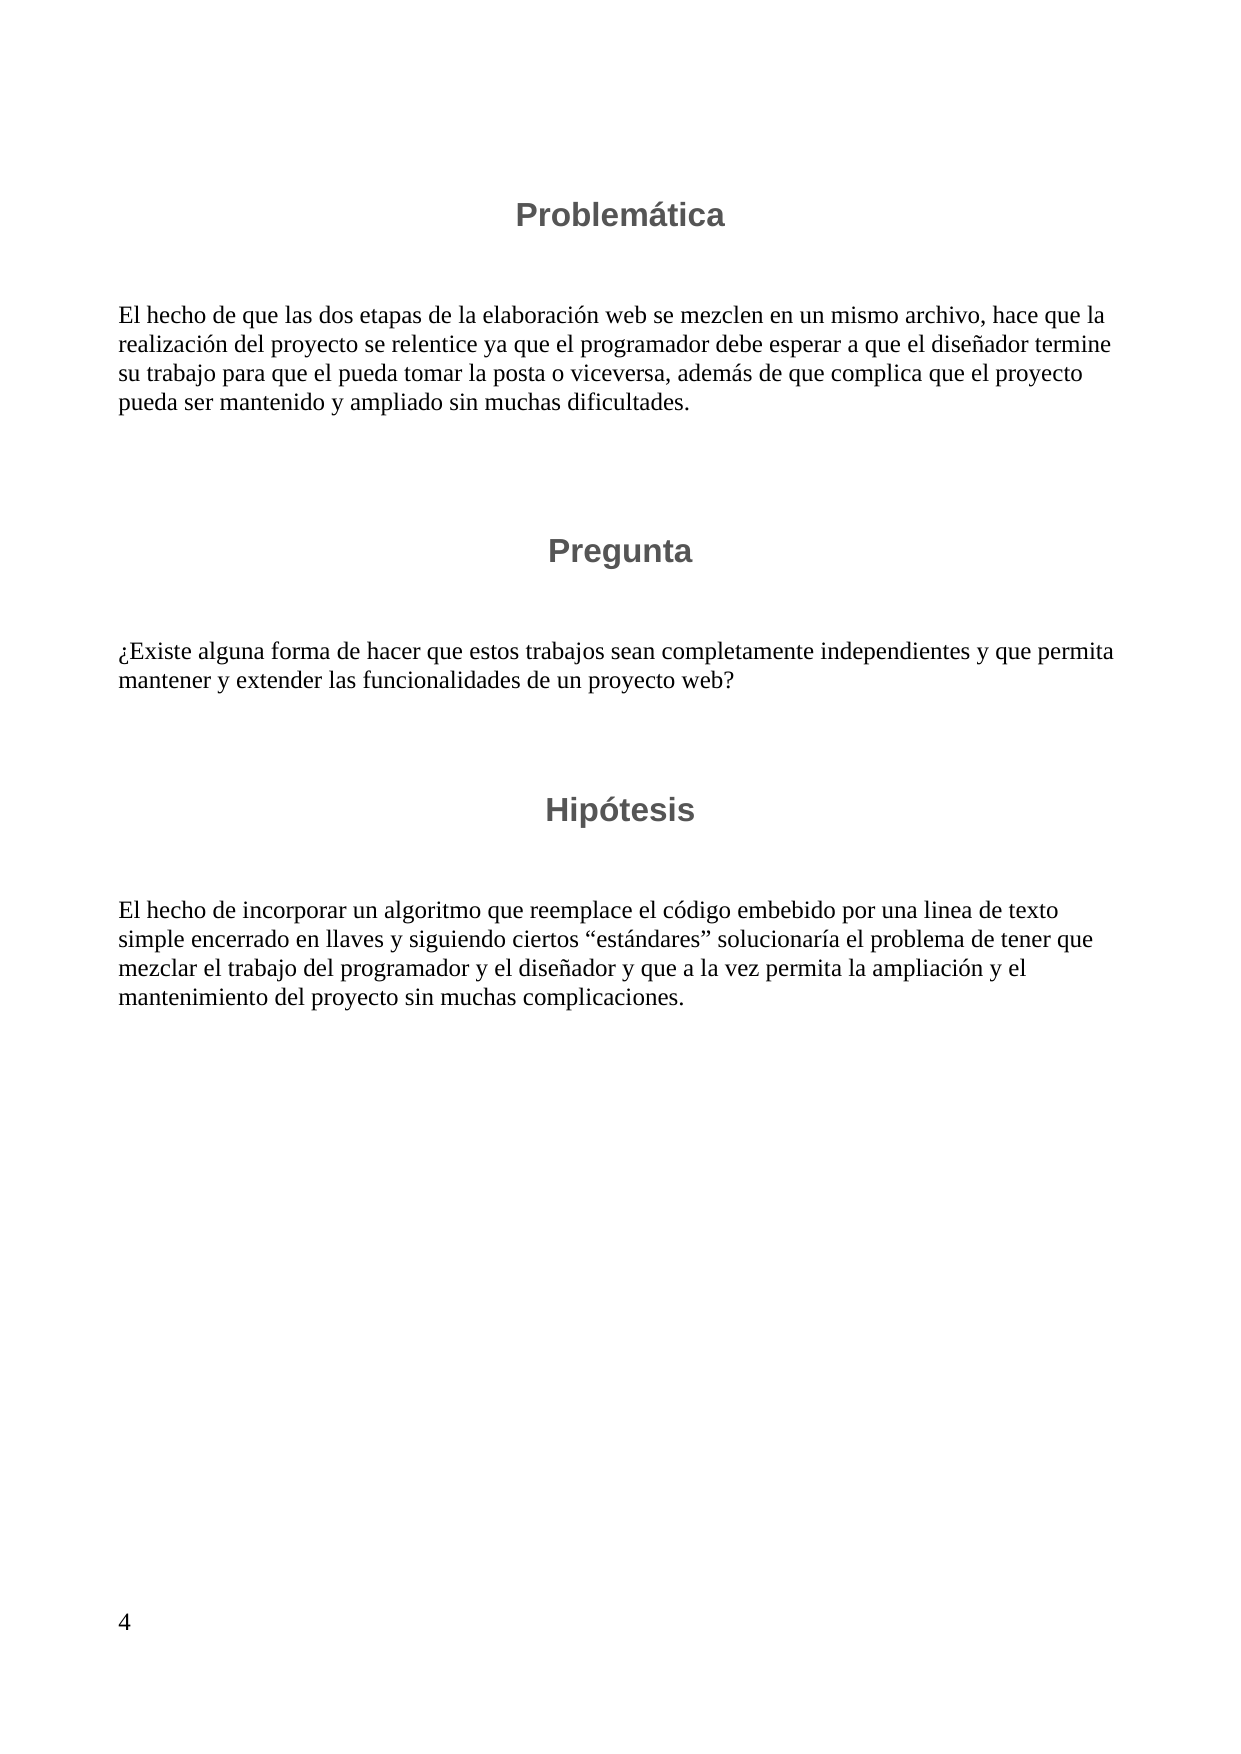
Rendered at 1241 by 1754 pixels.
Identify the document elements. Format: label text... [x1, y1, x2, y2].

text El hecho de que las dos etapas de la elaboración web se mezclen en un mismo archivo, hace que la realización del proyecto se relentice ya que el programador debe esperar a que el diseñador termine su trabajo para que el pueda tomar la posta o viceversa, además de que complica que el proyecto pueda ser mantenido y ampliado sin muchas dificultades. [118, 301, 1122, 416]
text Problemática [118, 195, 1122, 233]
text El hecho de incorporar un algoritmo que reemplace el código embebido por una linea de texto simple encerrado en llaves y siguiendo ciertos “estándares” solucionaría el problema de tener que mezclar el trabajo del programador y el diseñador y que a la vez permita la ampliación y el mantenimiento del proyecto sin muchas complicaciones. [118, 895, 1122, 1010]
text Pregunta [118, 531, 1122, 569]
text ¿Existe alguna forma de hacer que estos trabajos sean completamente independientes y que permita mantener y extender las funcionalidades de un proyecto web? [118, 636, 1122, 694]
text Hipótesis [118, 790, 1122, 828]
